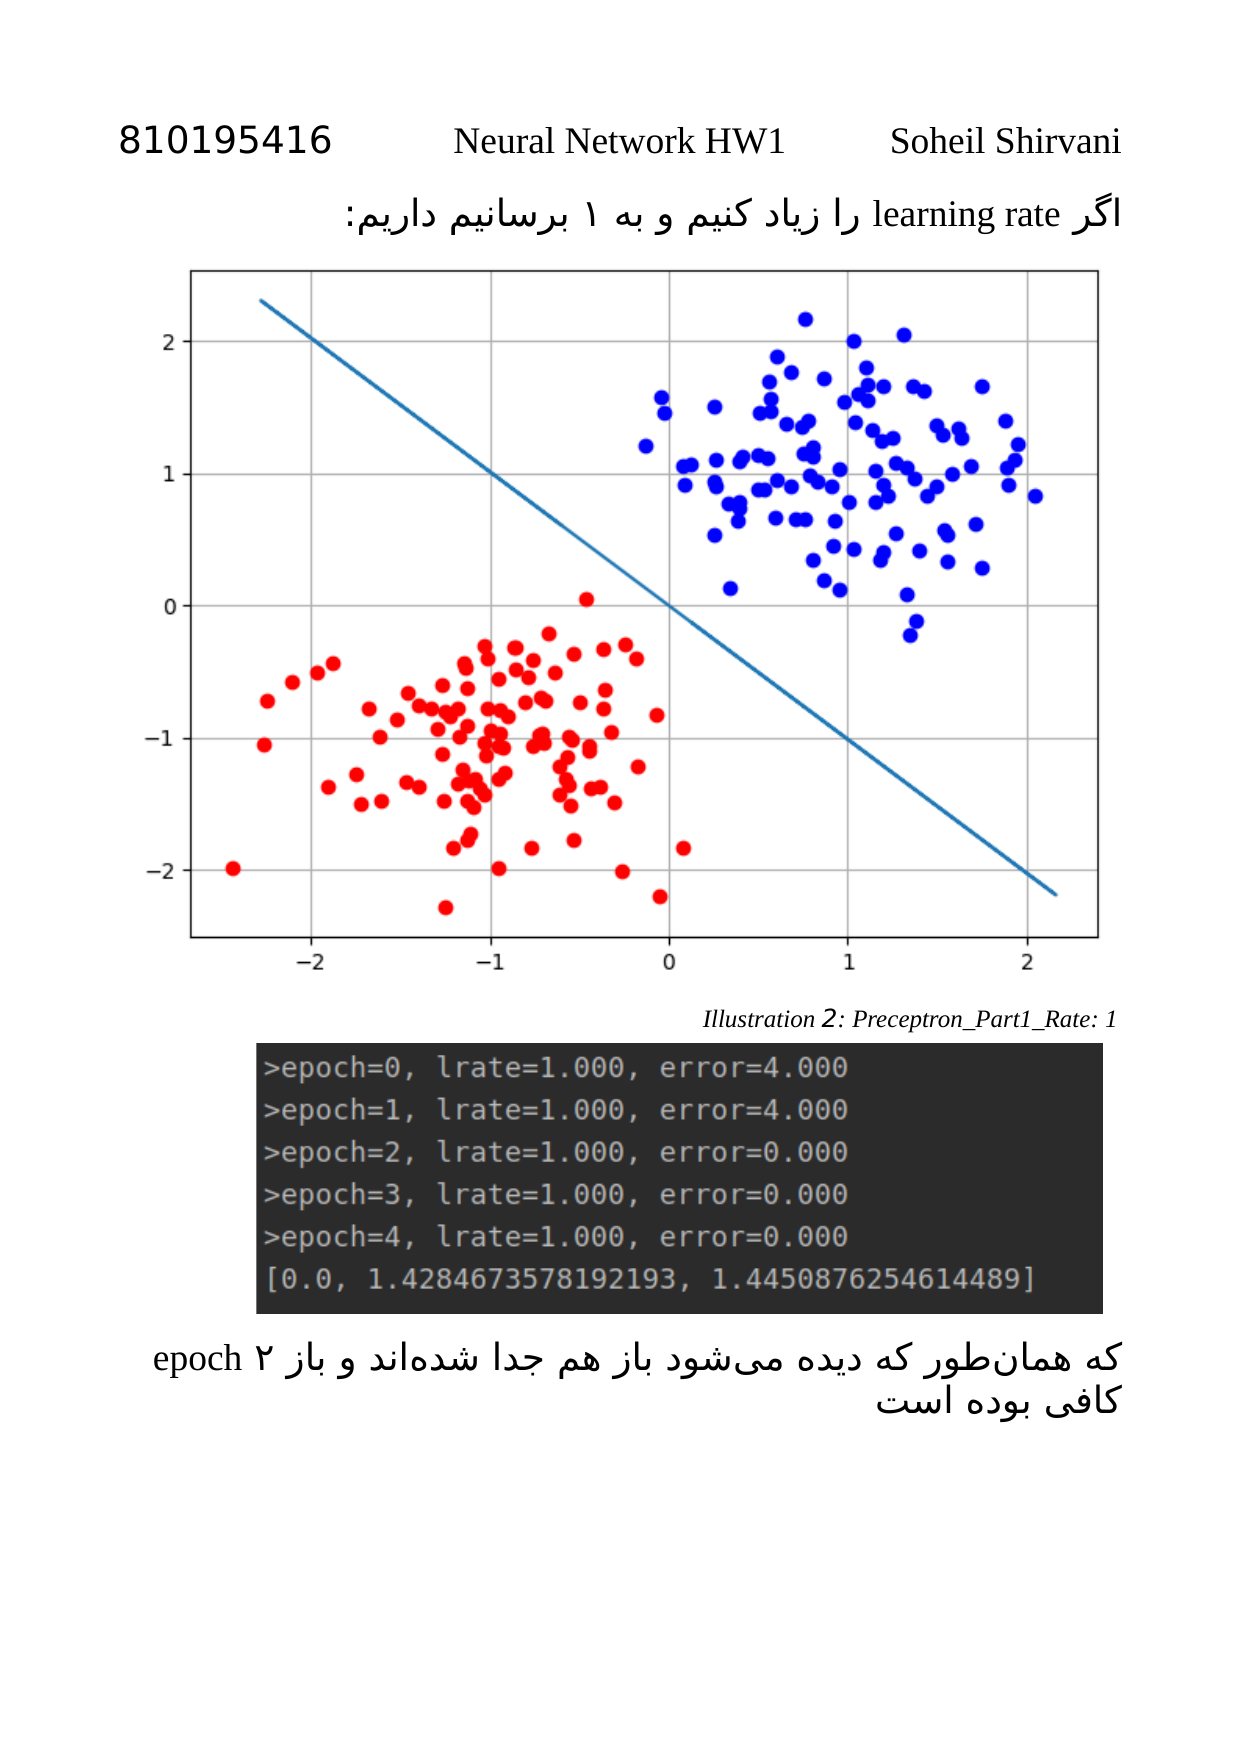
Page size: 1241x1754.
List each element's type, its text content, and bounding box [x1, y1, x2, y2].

picture [120, 247, 1121, 998]
text اگر learning rate را زیاد کنیم و به ۱ برسانیم داریم: [118, 191, 1122, 235]
text که همان‌طور که دیده می‌شود باز هم جدا شده‌اند و باز ۲ epoch کافی بوده است [118, 1335, 1122, 1422]
picture [256, 1043, 1103, 1314]
text Illustration 2: Preceptron_Part1_Rate: 1 [120, 998, 1120, 1033]
